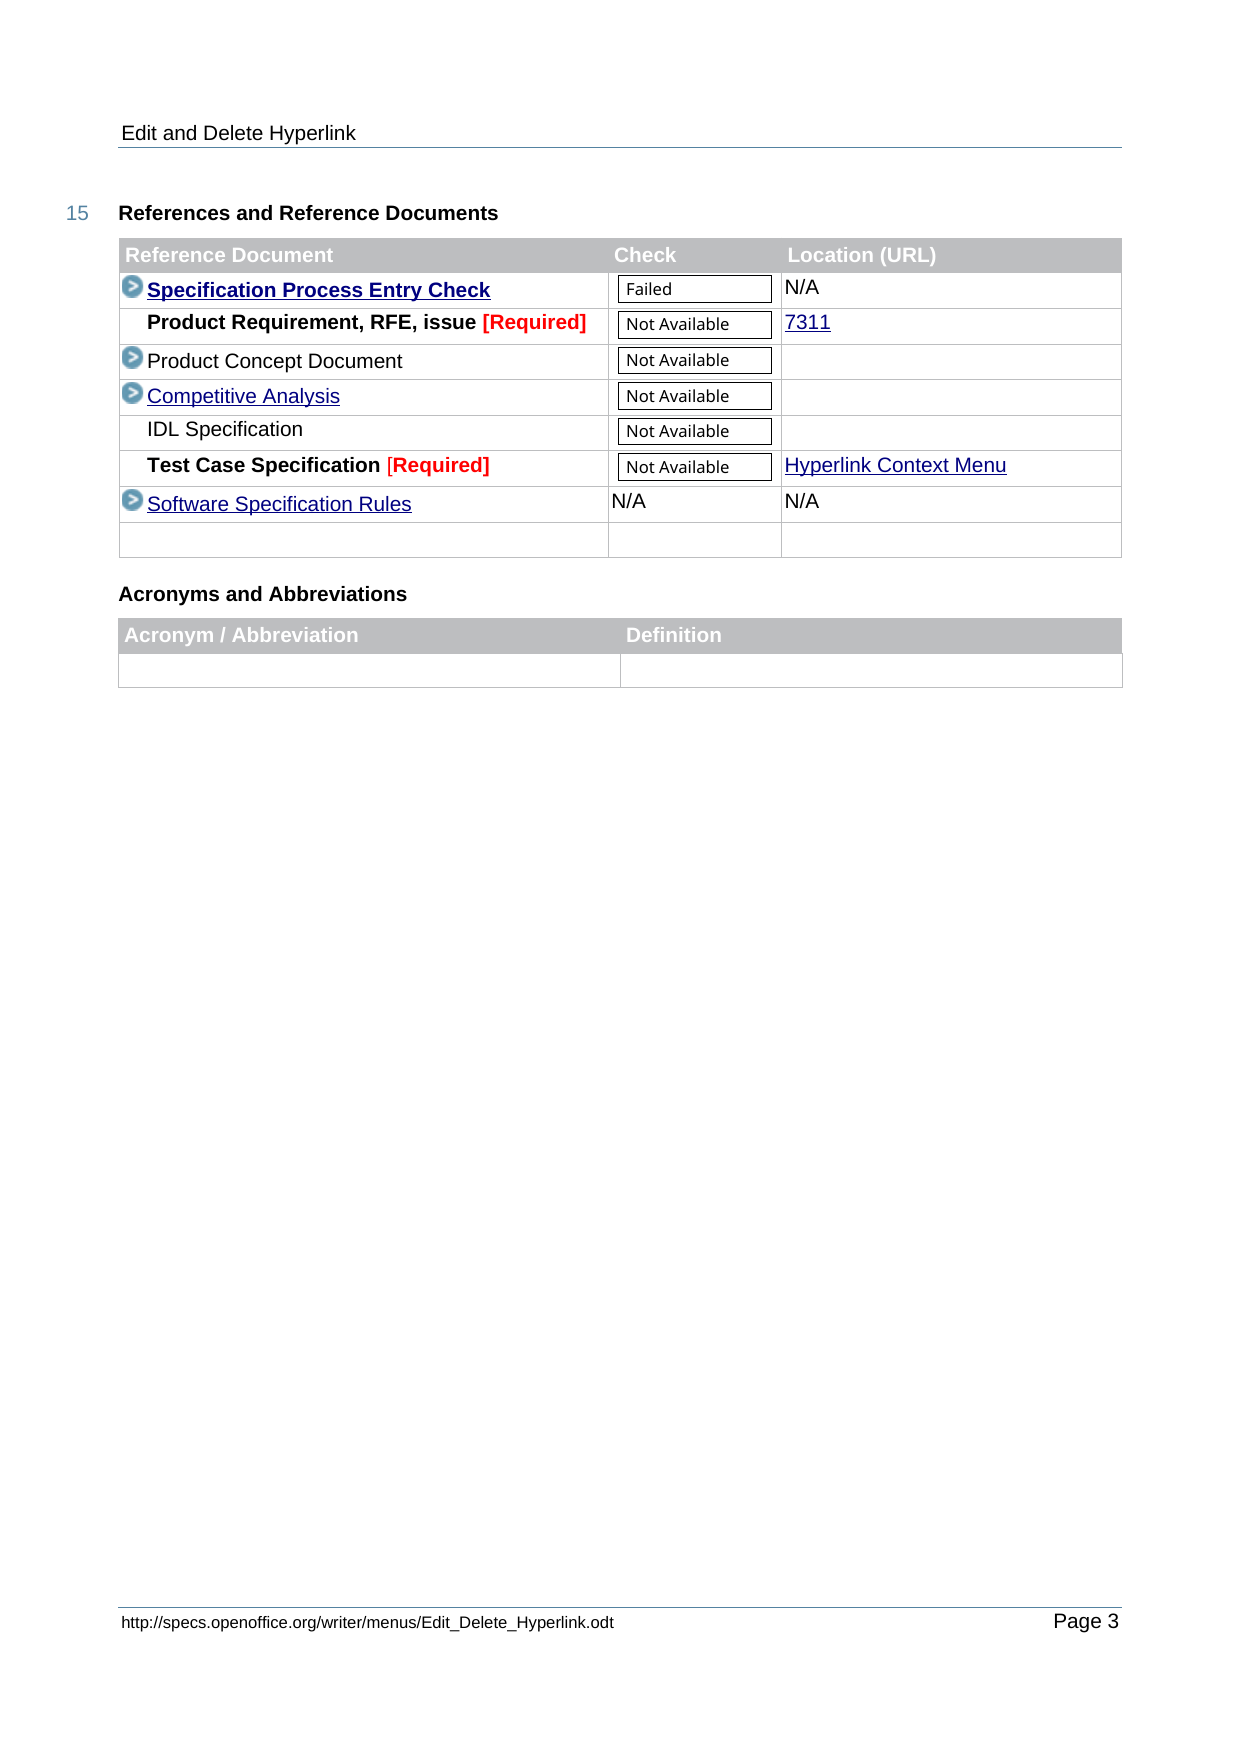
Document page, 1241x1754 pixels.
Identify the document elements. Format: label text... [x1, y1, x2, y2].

table_cell Test Case Specification [Required] [120, 451, 608, 486]
table_cell [119, 654, 620, 687]
table_cell [609, 345, 781, 379]
table_cell [609, 380, 781, 415]
table_header Acronym / Abbreviation [118, 618, 620, 653]
picture [122, 275, 147, 298]
table_cell Specification Process Entry Check [120, 273, 608, 308]
table_cell 7311 [782, 309, 1121, 344]
subtitle References and Reference Documents [118, 202, 1122, 225]
picture [122, 346, 147, 369]
table_cell [609, 416, 781, 450]
table_cell [621, 654, 1122, 687]
table_cell Product Requirement, RFE, issue [Required] [120, 309, 608, 344]
table_cell <Other, e.g. references to related specs> [120, 523, 608, 557]
picture [122, 489, 147, 511]
table_cell [782, 523, 1121, 557]
table_cell Hyperlink Context Menu [782, 451, 1121, 486]
table_cell [609, 309, 781, 344]
table_cell <Please enter location here> [782, 416, 1121, 450]
table_header Location (URL) [782, 238, 1122, 273]
table_header Reference Document [119, 238, 608, 273]
table_cell IDL Specification [120, 416, 608, 450]
table_cell N/A [782, 487, 1121, 522]
table_cell Product Concept Document [120, 345, 608, 379]
table_cell [609, 451, 781, 486]
table_cell [609, 273, 781, 308]
table_cell N/A [609, 487, 781, 522]
subtitle Acronyms and Abbreviations [118, 582, 1122, 605]
table_cell N/A [782, 273, 1121, 308]
table_cell Software Specification Rules [120, 487, 608, 522]
table_cell Competitive Analysis [120, 380, 608, 415]
picture [122, 382, 147, 404]
table_cell [609, 523, 781, 557]
table_header Definition [620, 618, 1122, 653]
table_cell <Please enter location here> [782, 380, 1121, 415]
table_header Check [609, 238, 781, 273]
table_cell <Please enter location here> [782, 345, 1121, 379]
